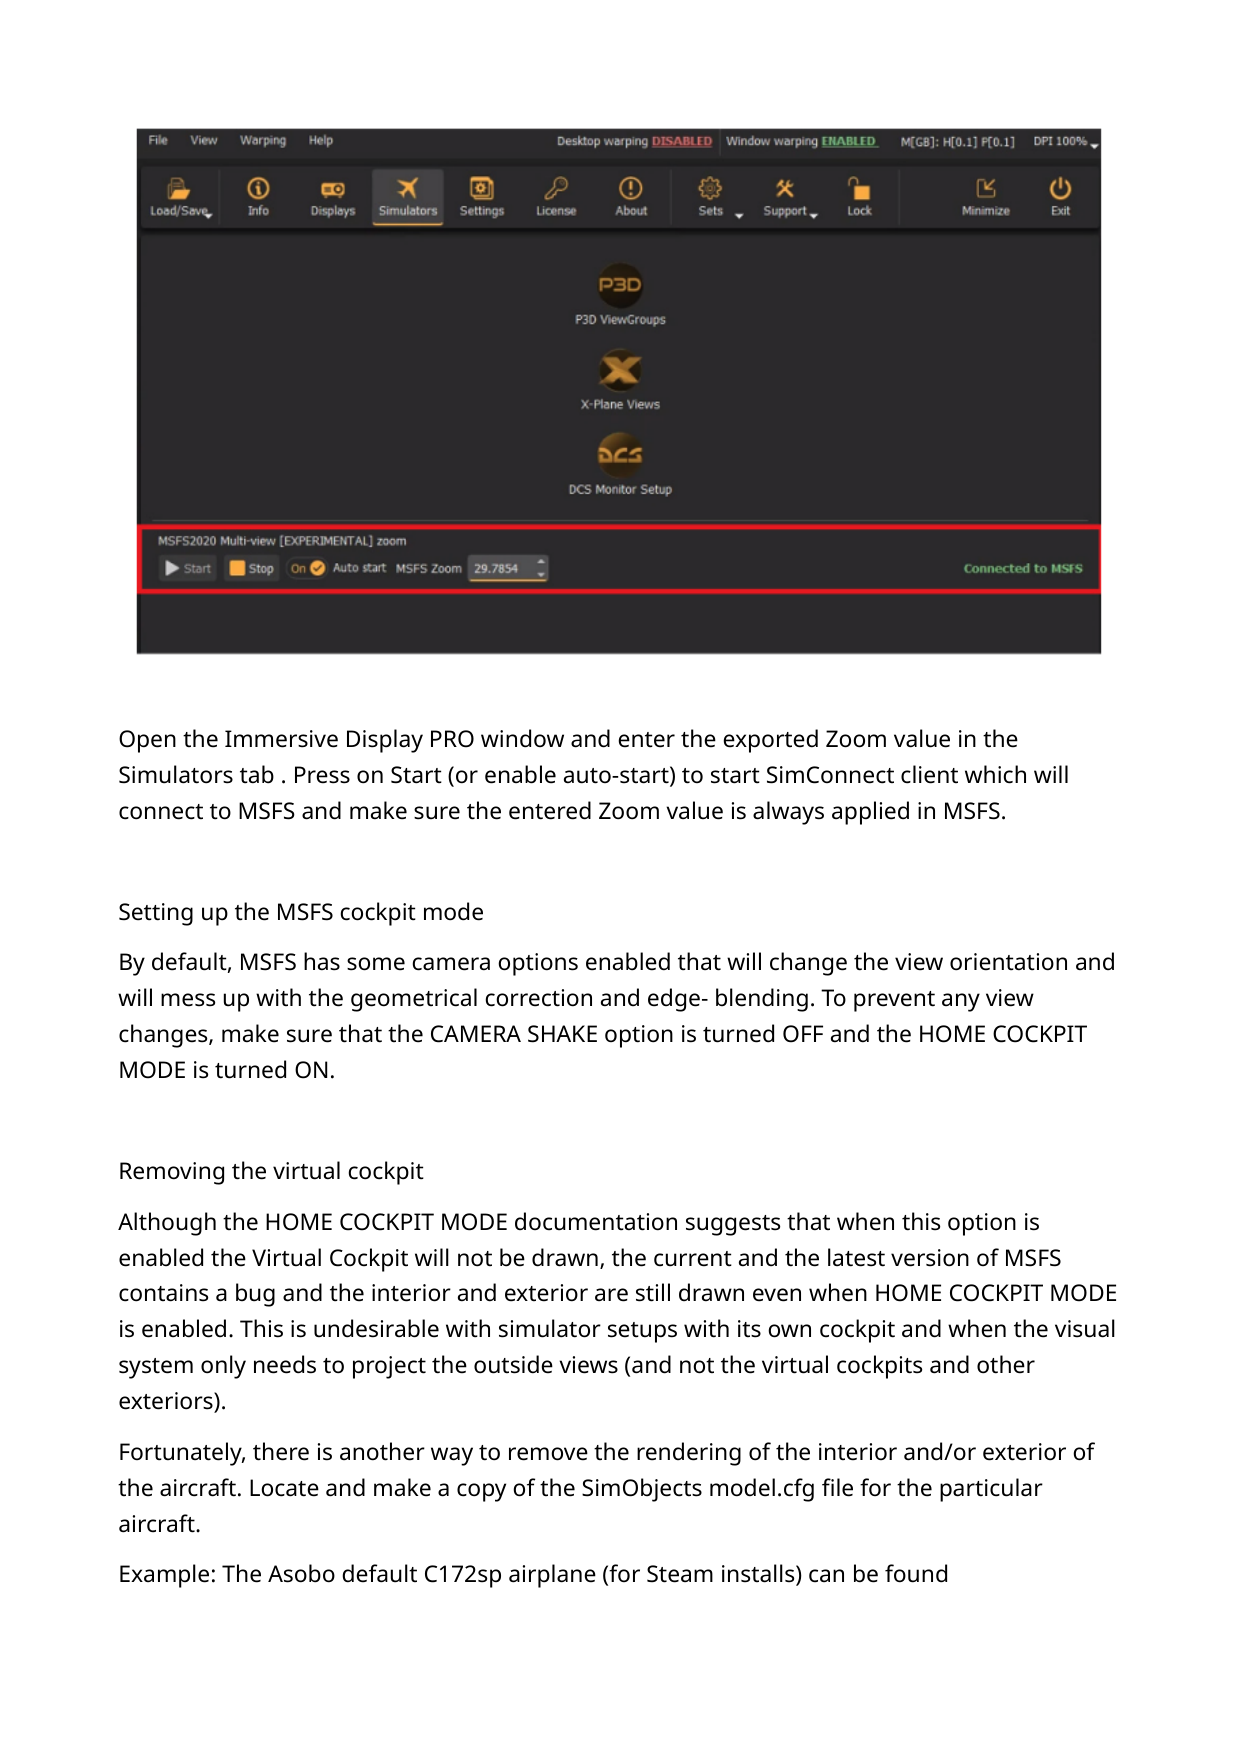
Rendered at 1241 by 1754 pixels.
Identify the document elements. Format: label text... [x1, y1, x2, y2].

text Setting up the MSFS cockpit mode [118, 896, 1122, 927]
text Although the HOME COCKPIT MODE documentation suggests that when this option is enabled the Virtual Cockpit will not be drawn, the current and the latest version of MSFS contains a bug and the interior and exterior are still drawn even when HOME COCKPIT MODE is enabled. This is undesirable with simulator setups with its own cockpit and when the visual system only needs to project the outside views (and not the virtual cockpits and other exteriors). [118, 1206, 1122, 1416]
text Fortunately, there is another way to remove the rendering of the interior and/or exterior of the aircraft. Locate and make a copy of the SimObjects model.cfg file for the particular aircraft. [118, 1436, 1122, 1539]
text By default, MSFS has some camera options enabled that will change the view orientation and will mess up with the geometrical correction and edge- blending. To prevent any view changes, make sure that the CAMERA SHAKE option is turned OFF and the HOME COCKPIT MODE is turned ON. [118, 946, 1122, 1085]
text Example: The Asobo default C172sp airplane (for Steam installs) can be found [118, 1558, 1122, 1589]
text Removing the virtual cockpit [118, 1155, 1122, 1186]
picture [118, 118, 1123, 668]
text Open the Immersive Display PRO window and enter the exported Zoom value in the Simulators tab . Press on Start (or enable auto-start) to start SimConnect client which will connect to MSFS and make sure the entered Zoom value is always applied in MSFS. [118, 723, 1122, 826]
